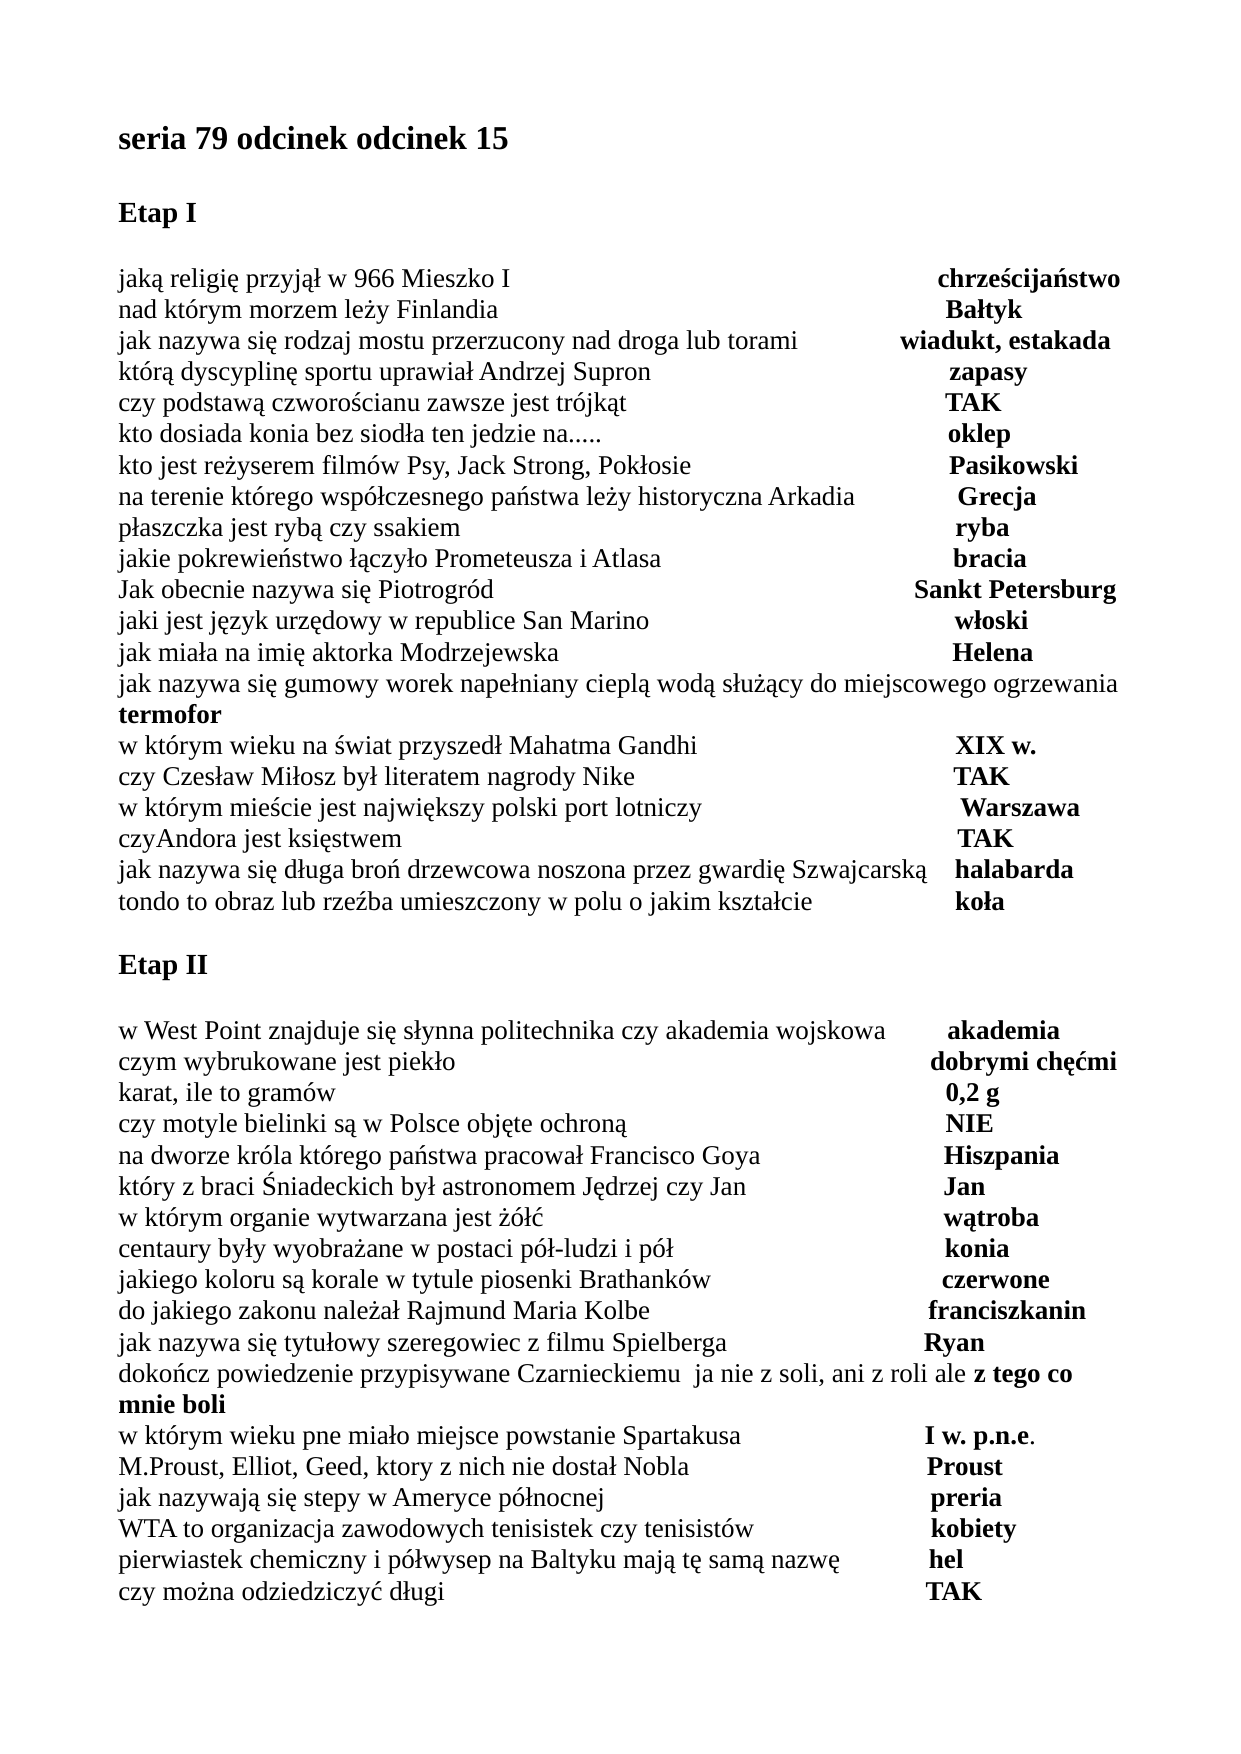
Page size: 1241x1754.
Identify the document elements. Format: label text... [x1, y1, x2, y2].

text w którym organie wytwarzana jest żółć wątroba [118, 1201, 1122, 1232]
text jak nazywa się gumowy worek napełniany cieplą wodą służący do miejscowego ogrzewania [118, 667, 1122, 698]
text Jak obecnie nazywa się Piotrogród Sankt Petersburg [118, 573, 1122, 604]
text na dworze króla którego państwa pracował Francisco Goya Hiszpania [118, 1139, 1122, 1170]
text karat, ile to gramów 0,2 g [118, 1076, 1122, 1108]
text w którym wieku na świat przyszedł Mahatma Gandhi XIX w. [118, 729, 1122, 760]
text dokończ powiedzenie przypisywane Czarnieckiemu ja nie z soli, ani z roli ale z tego co mnie boli [118, 1357, 1122, 1419]
text Etap II [118, 947, 1122, 981]
text termofor [118, 698, 1122, 729]
text czy podstawą czworościanu zawsze jest trójkąt TAK [118, 386, 1122, 418]
text seria 79 odcinek odcinek 15 [118, 118, 1122, 156]
text jakie pokrewieństwo łączyło Prometeusza i Atlasa bracia [118, 542, 1122, 573]
text jak nazywa się rodzaj mostu przerzucony nad droga lub torami wiadukt, estakada [118, 324, 1122, 355]
text czym wybrukowane jest piekło dobrymi chęćmi [118, 1045, 1122, 1076]
text jak miała na imię aktorka Modrzejewska Helena [118, 636, 1122, 667]
text w którym mieście jest największy polski port lotniczy Warszawa [118, 791, 1122, 822]
text czy można odziedziczyć długi TAK [118, 1575, 1122, 1606]
text centaury były wyobrażane w postaci pół-ludzi i pół konia [118, 1232, 1122, 1263]
text kto dosiada konia bez siodła ten jedzie na..... oklep [118, 418, 1122, 449]
text jak nazywają się stepy w Ameryce północnej preria [118, 1481, 1122, 1512]
text M.Proust, Elliot, Geed, ktory z nich nie dostał Nobla Proust [118, 1450, 1122, 1481]
text jaką religię przyjął w 966 Mieszko I chrześcijaństwo [118, 262, 1122, 293]
text WTA to organizacja zawodowych tenisistek czy tenisistów kobiety [118, 1512, 1122, 1544]
text w którym wieku pne miało miejsce powstanie Spartakusa I w. p.n.e. [118, 1419, 1122, 1450]
text pierwiastek chemiczny i półwysep na Baltyku mają tę samą nazwę hel [118, 1544, 1122, 1575]
text czy Czesław Miłosz był literatem nagrody Nike TAK [118, 760, 1122, 791]
text do jakiego zakonu należał Rajmund Maria Kolbe franciszkanin [118, 1294, 1122, 1326]
text płaszczka jest rybą czy ssakiem ryba [118, 511, 1122, 542]
text kto jest reżyserem filmów Psy, Jack Strong, Pokłosie Pasikowski [118, 449, 1122, 480]
text jaki jest język urzędowy w republice San Marino włoski [118, 604, 1122, 636]
text w West Point znajduje się słynna politechnika czy akademia wojskowa akademia [118, 1014, 1122, 1045]
text który z braci Śniadeckich był astronomem Jędrzej czy Jan Jan [118, 1170, 1122, 1201]
text którą dyscyplinę sportu uprawiał Andrzej Supron zapasy [118, 355, 1122, 386]
text jak nazywa się długa broń drzewcowa noszona przez gwardię Szwajcarską halabarda [118, 854, 1122, 885]
text czy motyle bielinki są w Polsce objęte ochroną NIE [118, 1108, 1122, 1139]
text na terenie którego współczesnego państwa leży historyczna Arkadia Grecja [118, 480, 1122, 511]
text Etap I [118, 195, 1122, 228]
text jak nazywa się tytułowy szeregowiec z filmu Spielberga Ryan [118, 1326, 1122, 1357]
text tondo to obraz lub rzeźba umieszczony w polu o jakim kształcie koła [118, 885, 1122, 916]
text nad którym morzem leży Finlandia Bałtyk [118, 293, 1122, 324]
text czyAndora jest księstwem TAK [118, 822, 1122, 854]
text jakiego koloru są korale w tytule piosenki Brathanków czerwone [118, 1263, 1122, 1294]
